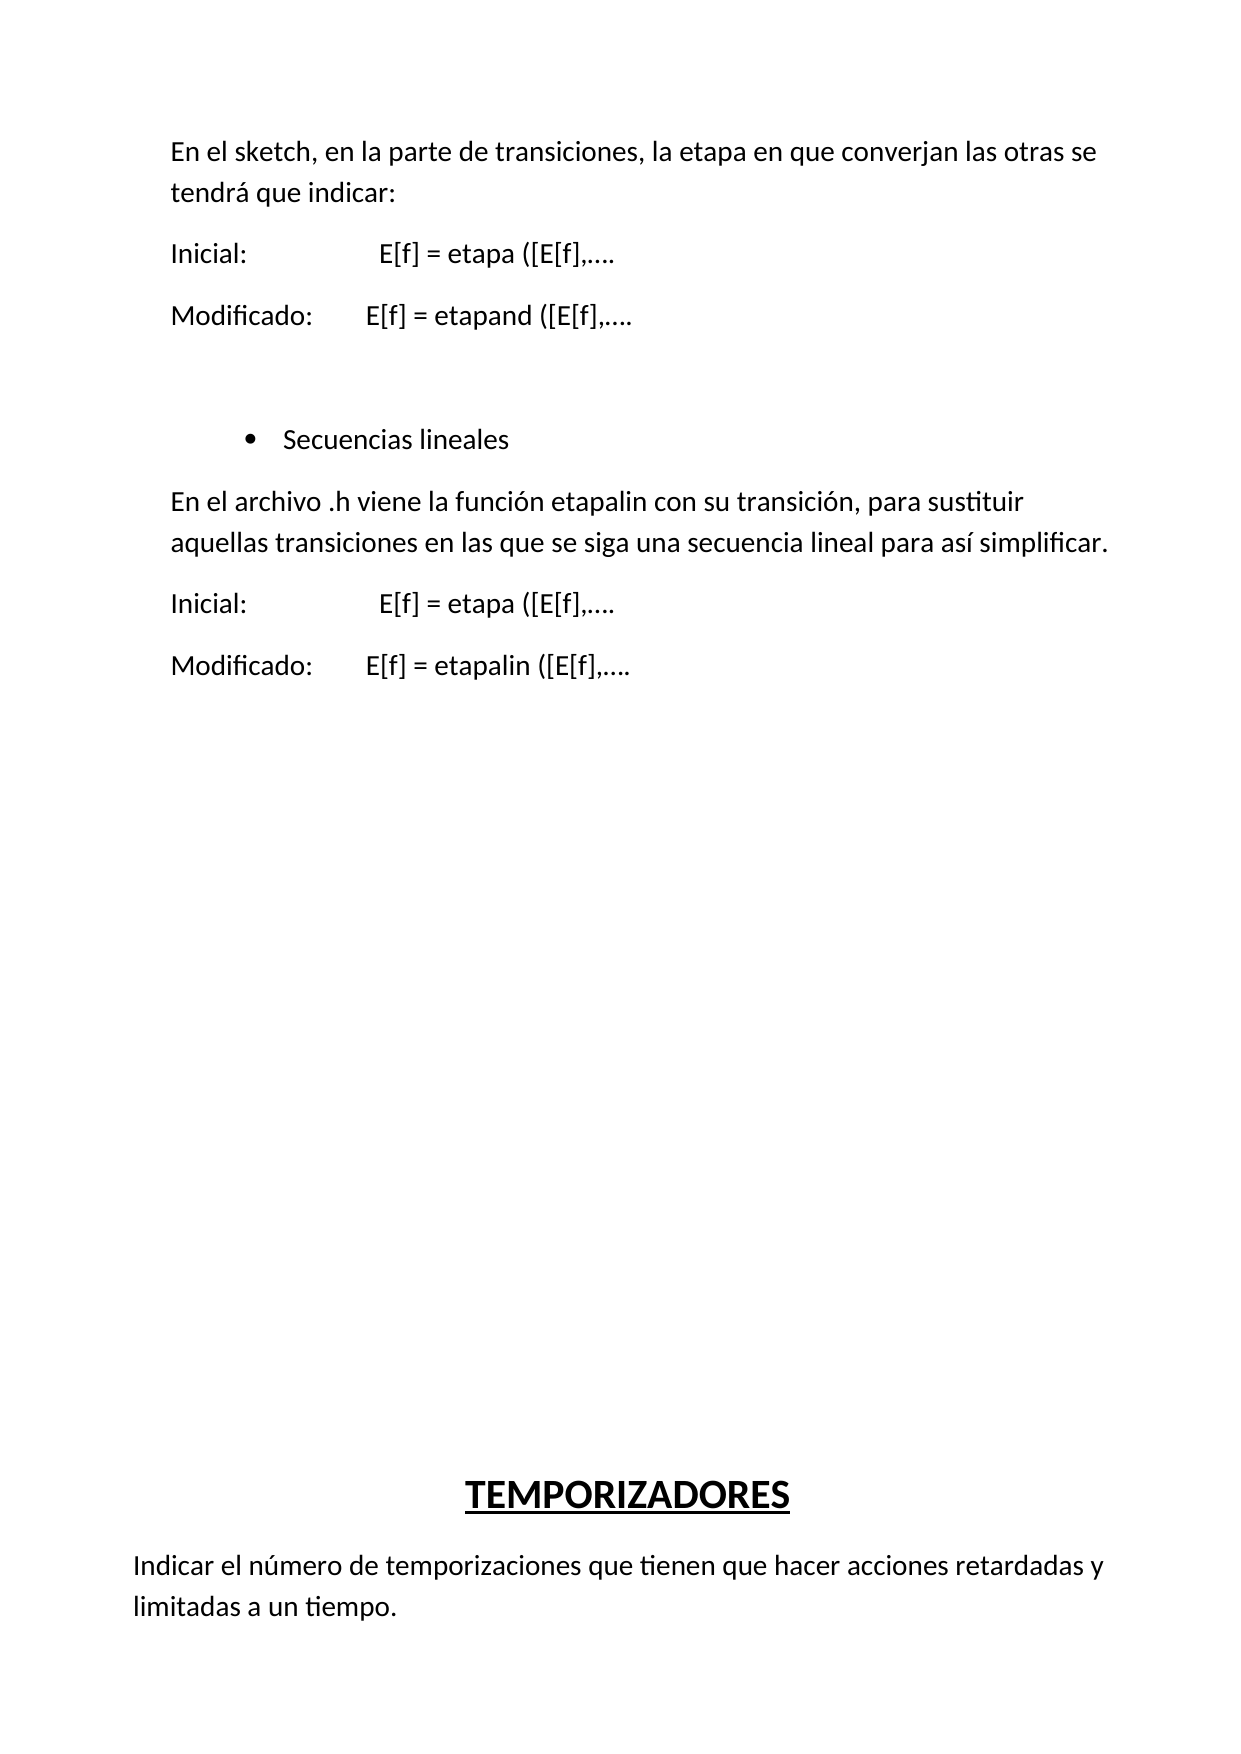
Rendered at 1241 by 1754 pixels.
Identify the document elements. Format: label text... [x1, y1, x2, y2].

text En el archivo .h viene la función etapalin con su transición, para sustituir aquellas transiciones en las que se siga una secuencia lineal para así simplificar. [170, 483, 1122, 559]
text Modificado: E[f] = etapand ([E[f],…. [170, 297, 1122, 333]
list Secuencias lineales [245, 421, 1122, 457]
text Indicar el número de temporizaciones que tienen que hacer acciones retardadas y limitadas a un tiempo. [133, 1547, 1122, 1623]
text En el sketch, en la parte de transiciones, la etapa en que converjan las otras se tendrá que indicar: [170, 133, 1122, 209]
text Inicial: E[f] = etapa ([E[f],…. [170, 585, 1122, 621]
text TEMPORIZADORES [133, 1468, 1122, 1518]
text Inicial: E[f] = etapa ([E[f],…. [170, 236, 1122, 271]
text Modificado: E[f] = etapalin ([E[f],…. [170, 647, 1122, 683]
